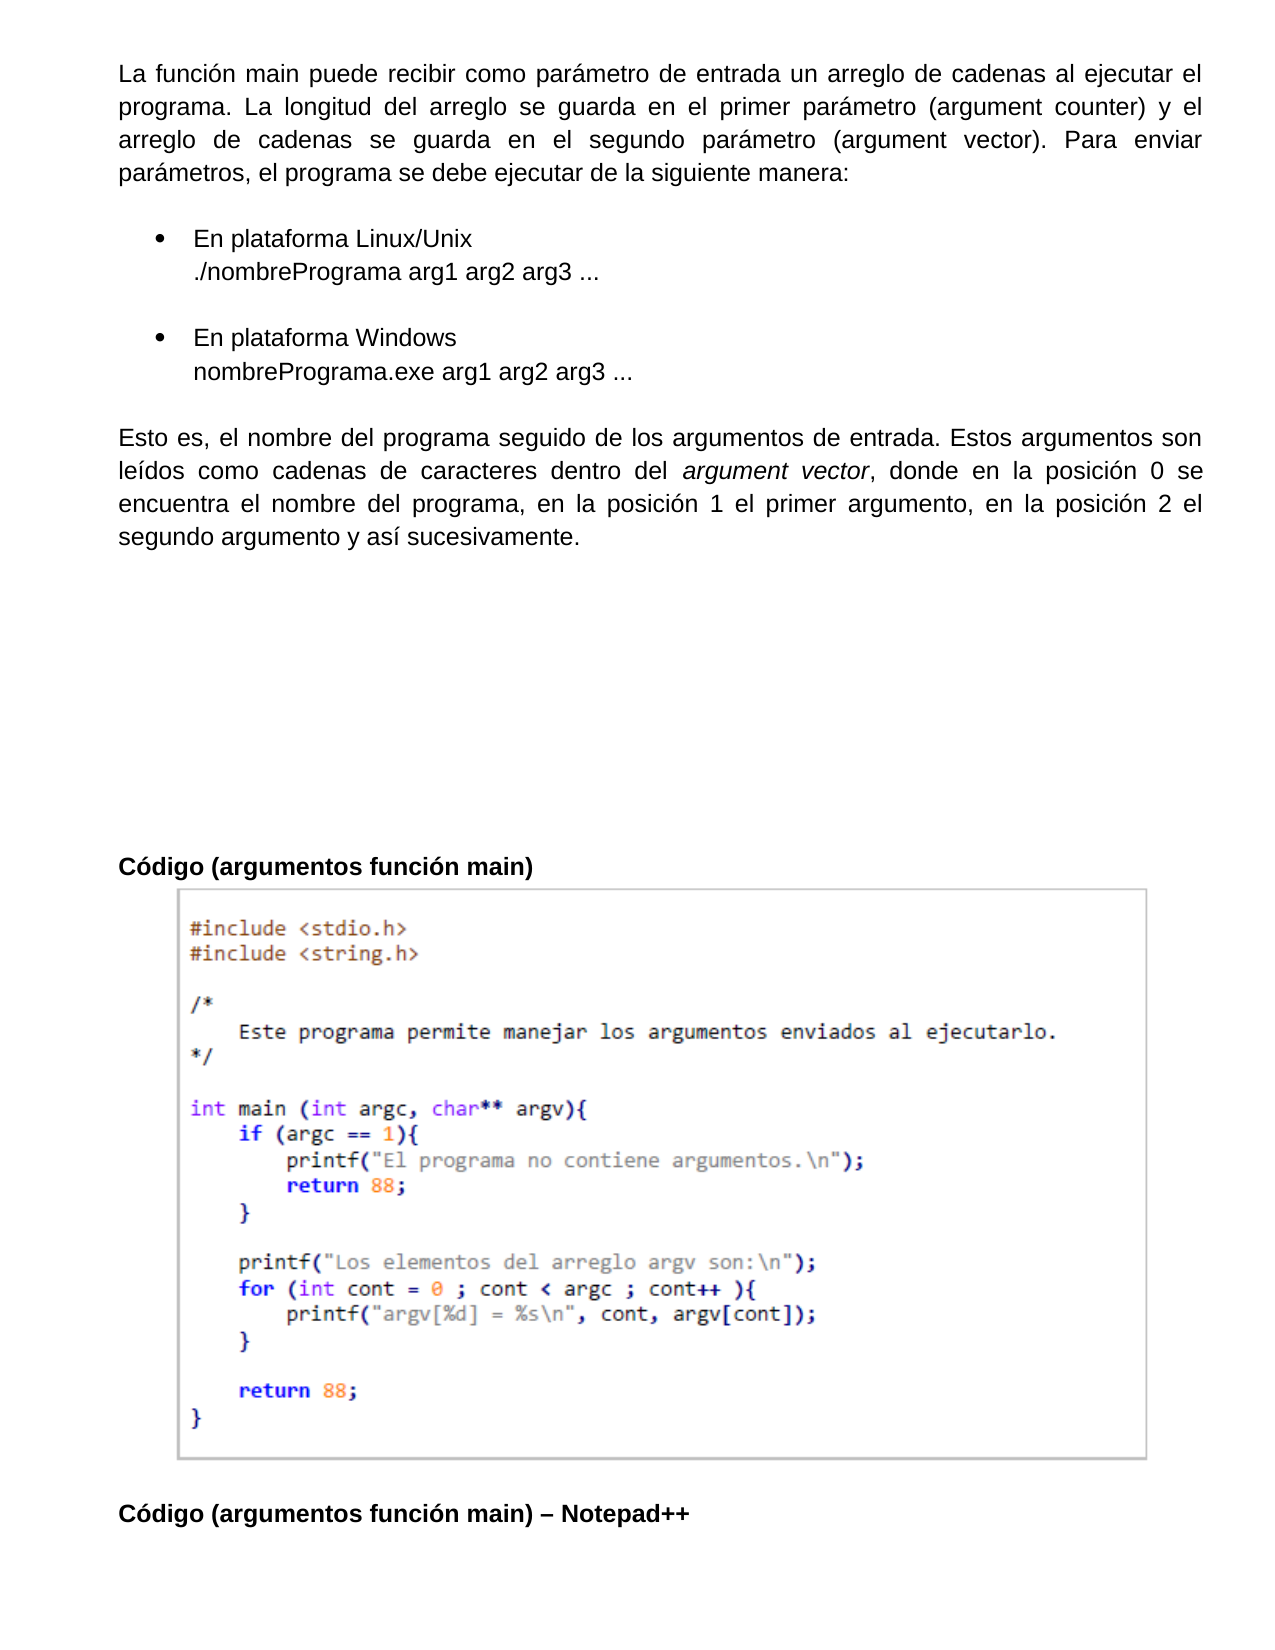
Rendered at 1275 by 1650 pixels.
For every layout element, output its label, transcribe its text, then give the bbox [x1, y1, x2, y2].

text Código (argumentos función main) – Notepad++ [118, 1499, 1205, 1527]
list En plataforma Windows [156, 323, 1205, 352]
text La función main puede recibir como parámetro de entrada un arreglo de cadenas al ejecutar el programa. La longitud del arreglo se guarda en el primer parámetro (argument counter) y el arreglo de cadenas se guarda en el segundo parámetro (argument vector). Para enviar parámetros, el programa se debe ejecutar de la siguiente manera: [118, 59, 1205, 187]
list En plataforma Linux/Unix [156, 224, 1205, 253]
text ./nombrePrograma arg1 arg2 arg3 ... [193, 257, 1205, 286]
text Esto es, el nombre del programa seguido de los argumentos de entrada. Estos argumentos son leídos como cadenas de caracteres dentro del argument vector, donde en la posición 0 se encuentra el nombre del programa, en la posición 1 el primer argumento, en la posición 2 el segundo argumento y así sucesivamente. [118, 423, 1205, 550]
text Código (argumentos función main) [118, 852, 1205, 881]
text nombrePrograma.exe arg1 arg2 arg3 ... [193, 357, 1205, 385]
